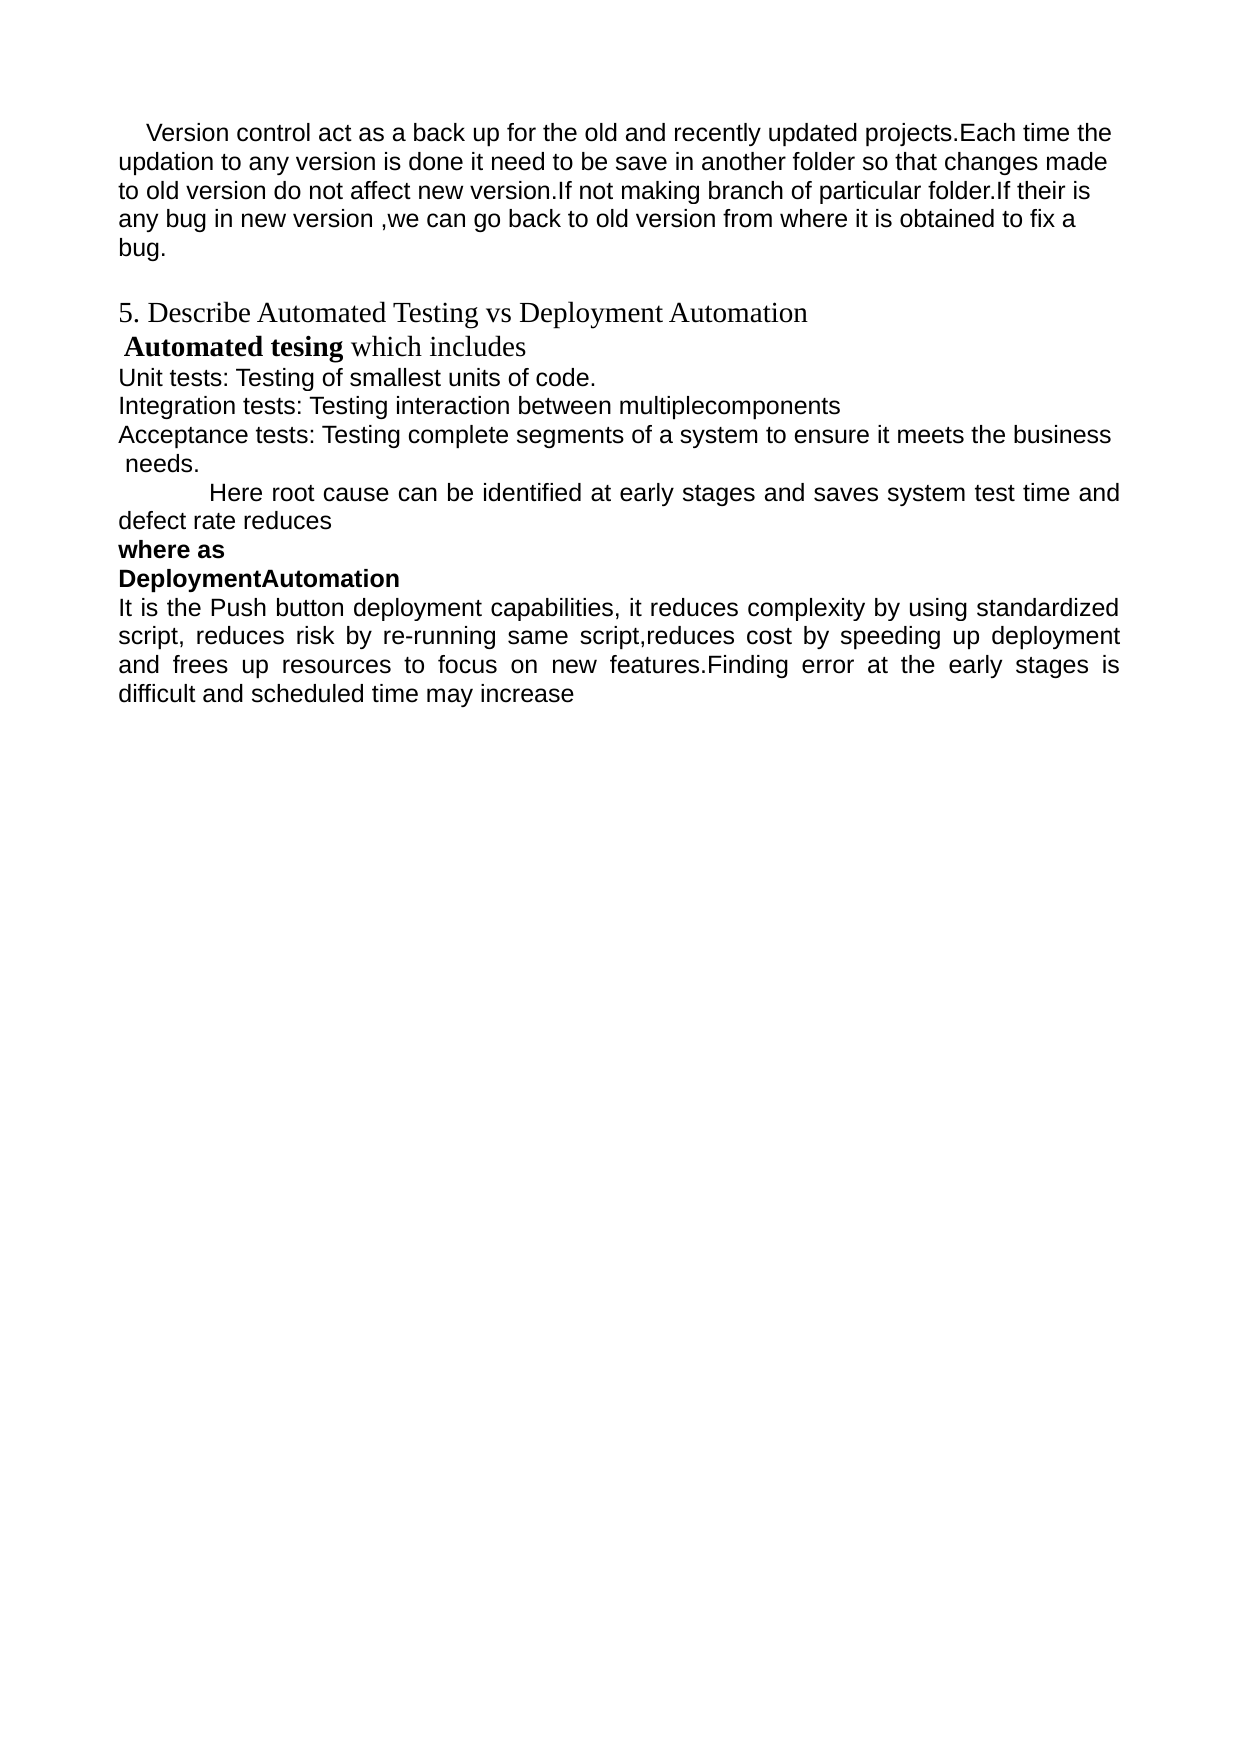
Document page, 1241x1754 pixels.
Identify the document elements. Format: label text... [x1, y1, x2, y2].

text DeploymentAutomation It is the Push button deployment capabilities, it reduces complexity by using standardized script, reduces risk by re-running same script,reduces cost by speeding up deployment and frees up resources to focus on new features.Finding error at the early stages is difficult and scheduled time may increase [118, 564, 1122, 707]
text Automated tesing which includes [118, 329, 1122, 362]
text Integration tests: Testing interaction between multiplecomponents [118, 391, 1122, 420]
text Unit tests: Testing of smallest units of code. [118, 362, 1122, 391]
text needs. [118, 449, 1122, 477]
text Here root cause can be identified at early stages and saves system test time and defect rate reduces [118, 477, 1122, 535]
text where as [118, 535, 1122, 564]
text Version control act as a back up for the old and recently updated projects.Each time the updation to any version is done it need to be save in another folder so that changes made to old version do not affect new version.If not making branch of particular folder.If their is any bug in new version ,we can go back to old version from where it is obtained to fix a bug. [118, 118, 1122, 262]
text 5. Describe Automated Testing vs Deployment Automation [118, 295, 1122, 329]
text Acceptance tests: Testing complete segments of a system to ensure it meets the business [118, 420, 1122, 449]
